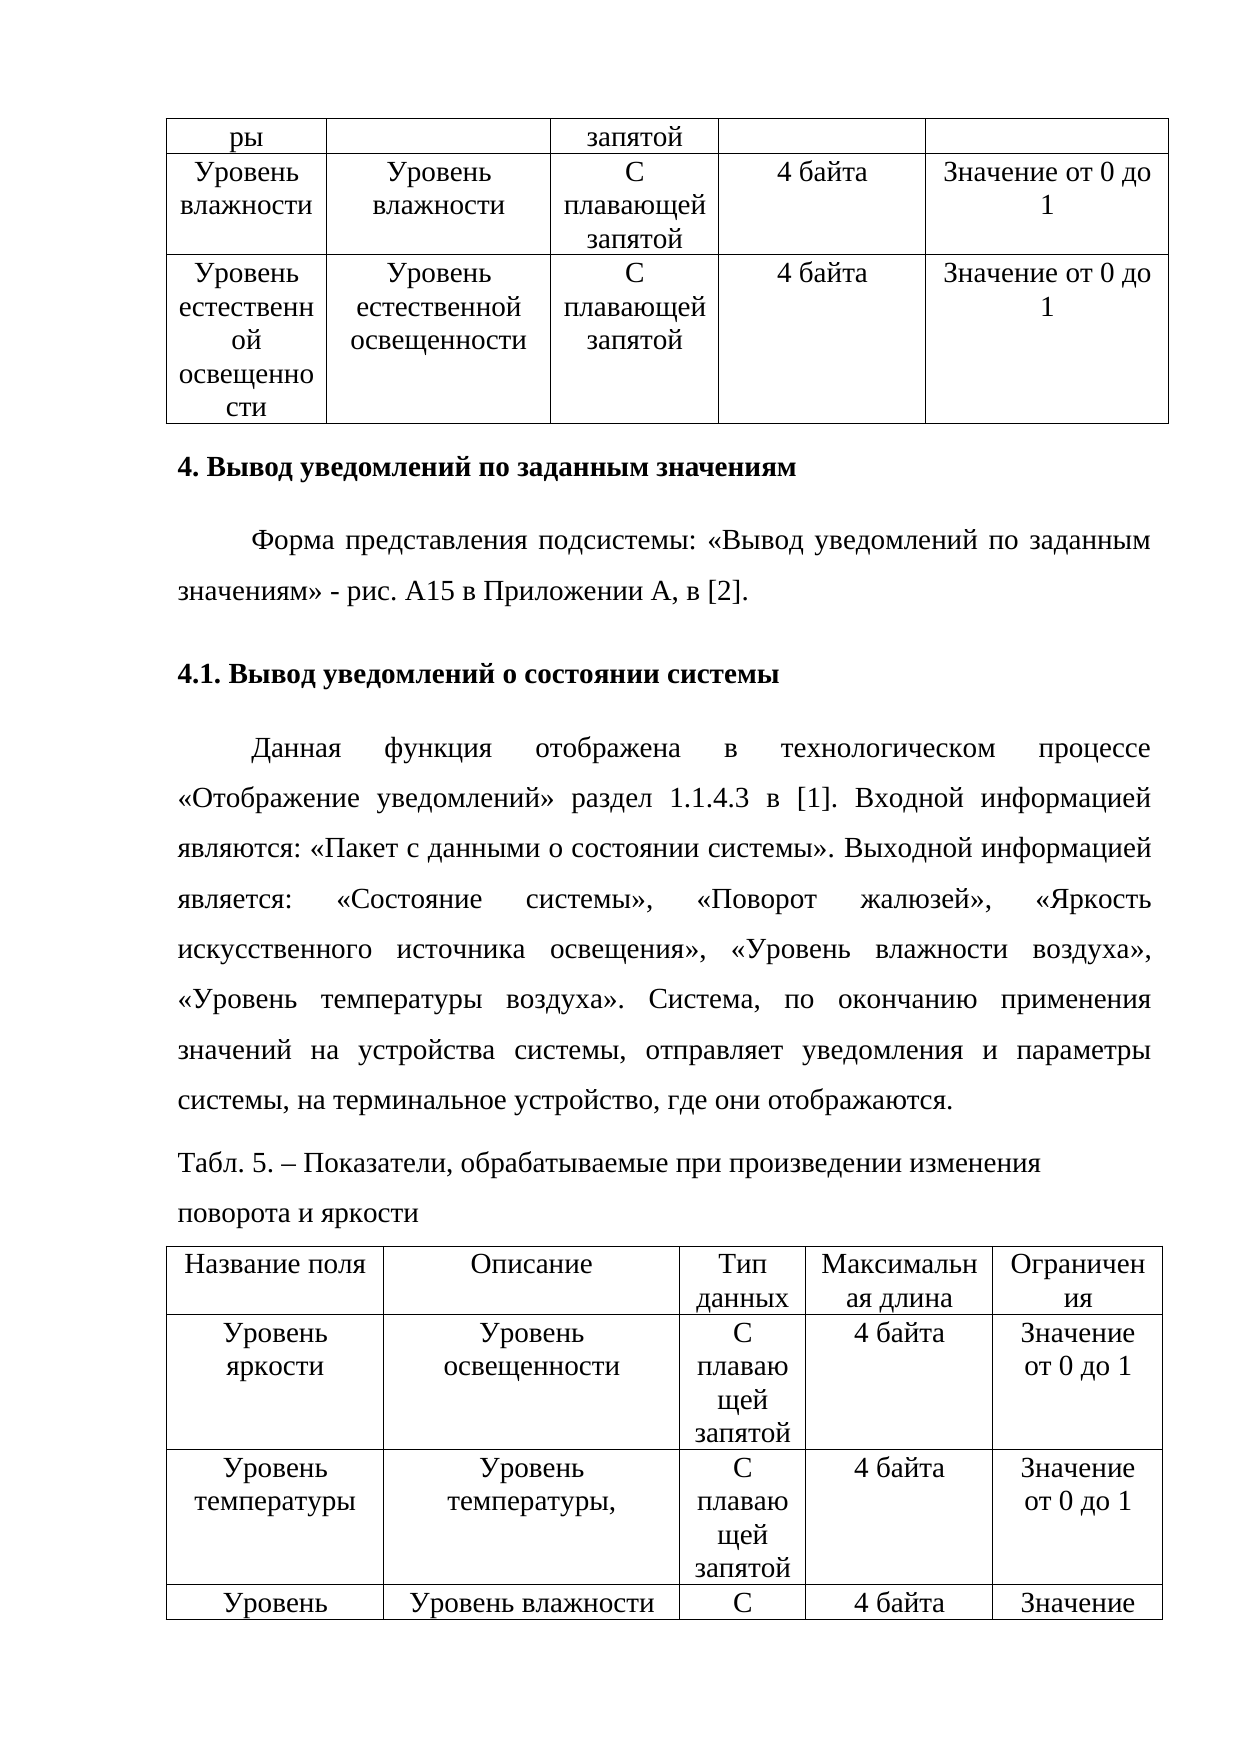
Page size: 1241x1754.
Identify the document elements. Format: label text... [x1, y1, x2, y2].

table_cell С [680, 1585, 805, 1619]
table_cell Уровень влажности [167, 154, 326, 254]
table_cell запятой [551, 119, 718, 153]
table_cell С плавающей запятой [551, 154, 718, 254]
table_cell Уровень температуры [167, 1450, 383, 1584]
table_cell Уровень яркости [167, 1315, 383, 1449]
table_cell Уровень естественной освещенности [167, 255, 326, 423]
table_cell Уровень влажности [327, 154, 550, 254]
table_cell 4 байта [806, 1450, 992, 1584]
table_header Описание [384, 1247, 679, 1314]
table_cell Значение от 0 до 1 [926, 154, 1168, 254]
table_header Ограничения [993, 1247, 1162, 1314]
table_cell Значение от 0 до 1 [926, 255, 1168, 423]
table_cell Значение от 0 до 1 [993, 1450, 1162, 1584]
table_cell Значение [993, 1585, 1162, 1619]
text Табл. 5. – Показатели, обрабатываемые при произведении изменения поворота и яркости [177, 1145, 1152, 1229]
table_cell С плавающей запятой [551, 255, 718, 423]
table_cell 4 байта [806, 1585, 992, 1619]
table_cell 4 байта [719, 255, 925, 423]
table_cell Значение от 0 до 1 [993, 1315, 1162, 1449]
table_cell Уровень [167, 1585, 383, 1619]
table_cell [926, 119, 1168, 153]
table_cell С плавающей запятой [680, 1315, 805, 1449]
table_cell С плавающей запятой [680, 1450, 805, 1584]
table_cell [719, 119, 925, 153]
table_cell Уровень влажности [384, 1585, 679, 1619]
table_cell 4 байта [719, 154, 925, 254]
text Форма представления подсистемы: «Вывод уведомлений по заданным значениям» - рис. A15 в Приложении А, в [2]. [177, 522, 1152, 606]
table_cell 4 байта [806, 1315, 992, 1449]
text Данная функция отображена в технологическом процессе «Отображение уведомлений» раздел 1.1.4.3 в [1]. Входной информацией являются: «Пакет с данными о состоянии системы». Выходной информацией является: «Состояние системы», «Поворот жалюзей», «Яркость искусственного источника освещения», «Уровень влажности воздуха», «Уровень температуры воздуха». Система, по окончанию применения значений на устройства системы, отправляет уведомления и параметры системы, на терминальное устройство, где они отображаются. [177, 730, 1152, 1116]
table_header Название поля [167, 1247, 383, 1314]
table_cell Уровень естественной освещенности [327, 255, 550, 423]
subtitle 4.1. Вывод уведомлений о состоянии системы [177, 657, 1152, 690]
table_header Тип данных [680, 1247, 805, 1314]
table_header Максимальная длина [806, 1247, 992, 1314]
subtitle 4. Вывод уведомлений по заданным значениям [177, 449, 1152, 483]
table_cell Уровень температуры, [384, 1450, 679, 1584]
table_cell ры [167, 119, 326, 153]
table_cell [327, 119, 550, 153]
table_cell Уровень освещенности [384, 1315, 679, 1449]
